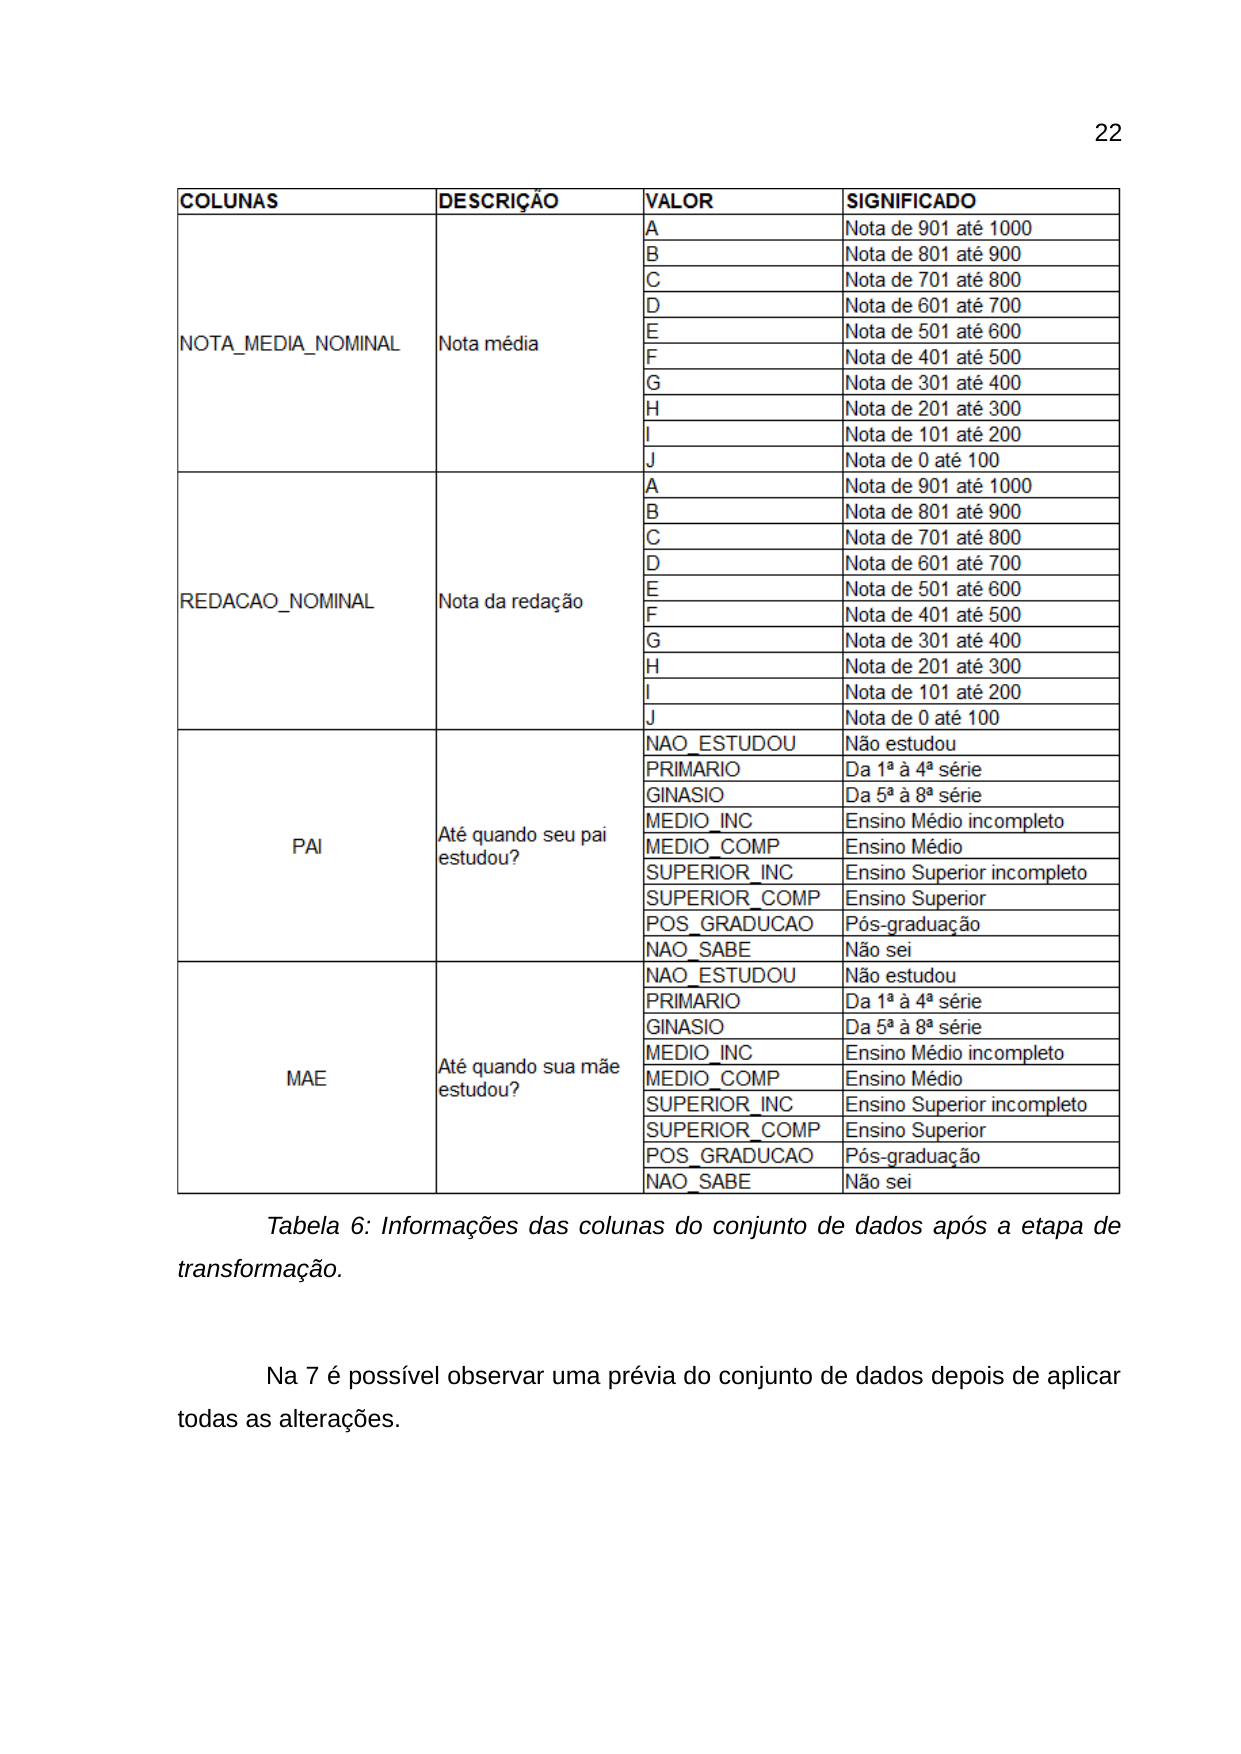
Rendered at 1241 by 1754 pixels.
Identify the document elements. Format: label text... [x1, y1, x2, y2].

text Na Tabela 7 é possível observar uma prévia do conjunto de dados depois de aplicar todas as alterações. [177, 1361, 1122, 1433]
picture [177, 188, 1123, 1197]
text Tabela 6: Informações das colunas do conjunto de dados após a etapa de transformação. [177, 1197, 1122, 1283]
